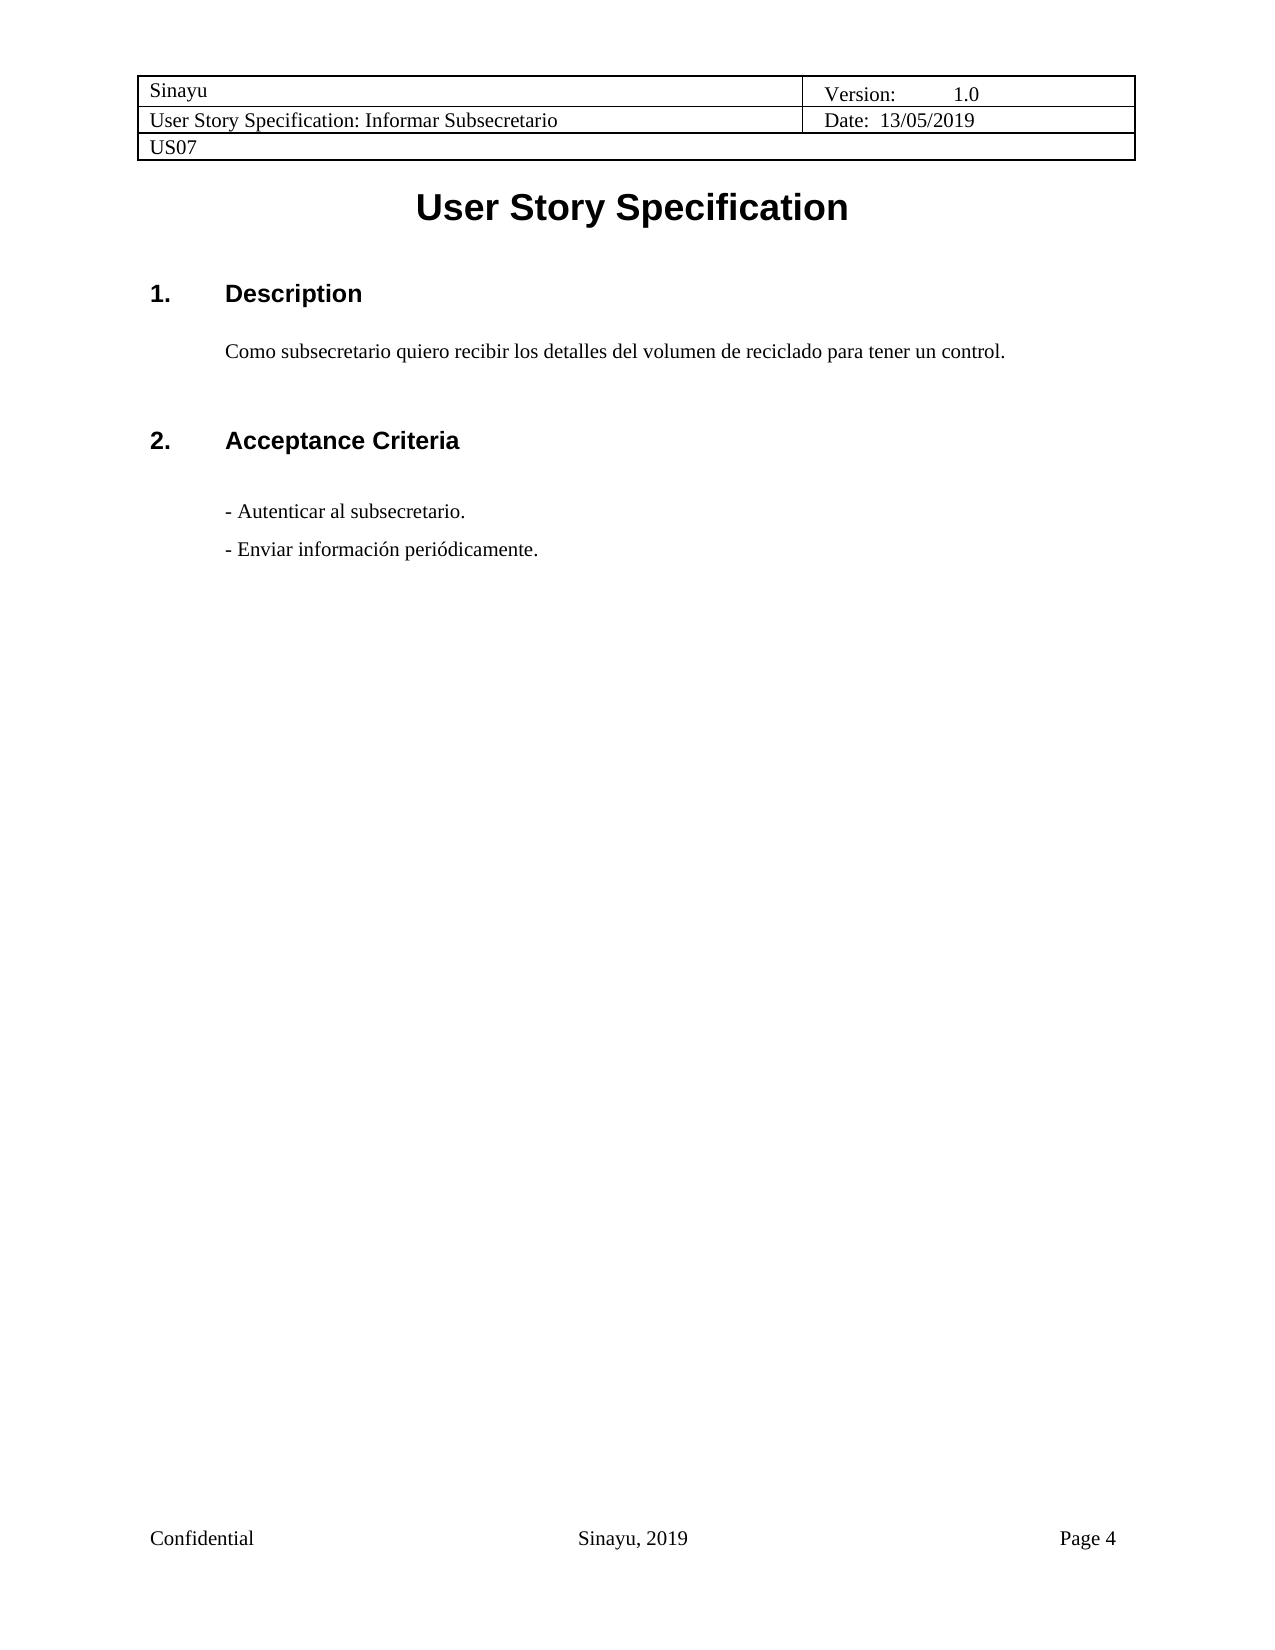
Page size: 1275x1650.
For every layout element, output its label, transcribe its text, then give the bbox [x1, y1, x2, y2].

text - Enviar información periódicamente. [225, 536, 1125, 561]
subtitle Acceptance Criteria [150, 426, 1125, 455]
text - Autenticar al subsecretario. [225, 498, 1125, 523]
subtitle User Story Specification [150, 185, 1125, 228]
subtitle Description [150, 278, 1125, 307]
text Como subsecretario quiero recibir los detalles del volumen de reciclado para tener un control. [225, 338, 1125, 363]
